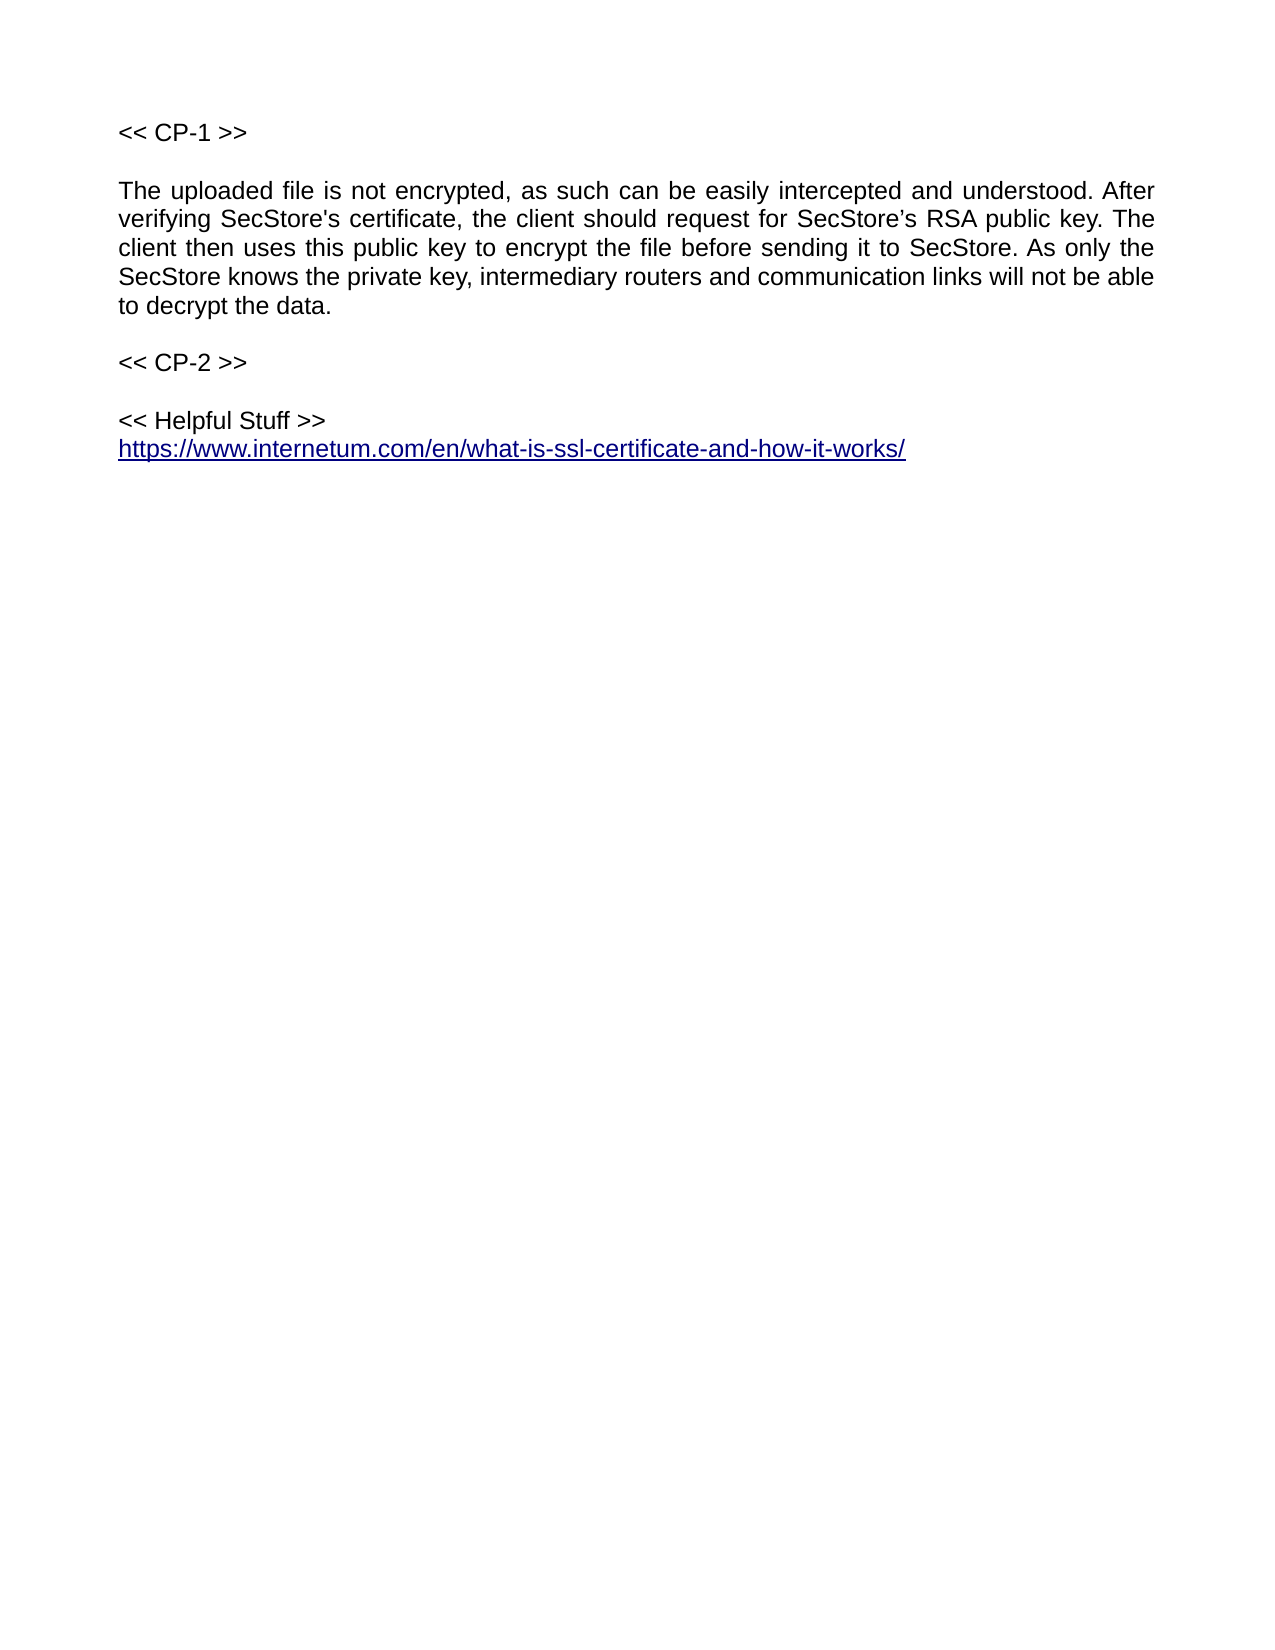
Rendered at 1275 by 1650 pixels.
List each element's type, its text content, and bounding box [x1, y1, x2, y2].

text << CP-2 >> [118, 348, 1157, 377]
text The uploaded file is not encrypted, as such can be easily intercepted and understood. After verifying SecStore's certificate, the client should request for SecStore’s RSA public key. The client then uses this public key to encrypt the file before sending it to SecStore. As only the SecStore knows the private key, intermediary routers and communication links will not be able to decrypt the data. [118, 176, 1157, 319]
text https://www.internetum.com/en/what-is-ssl-certificate-and-how-it-works/ [118, 434, 1157, 463]
text << Helpful Stuff >> [118, 406, 1157, 434]
text << CP-1 >> [118, 118, 1157, 147]
